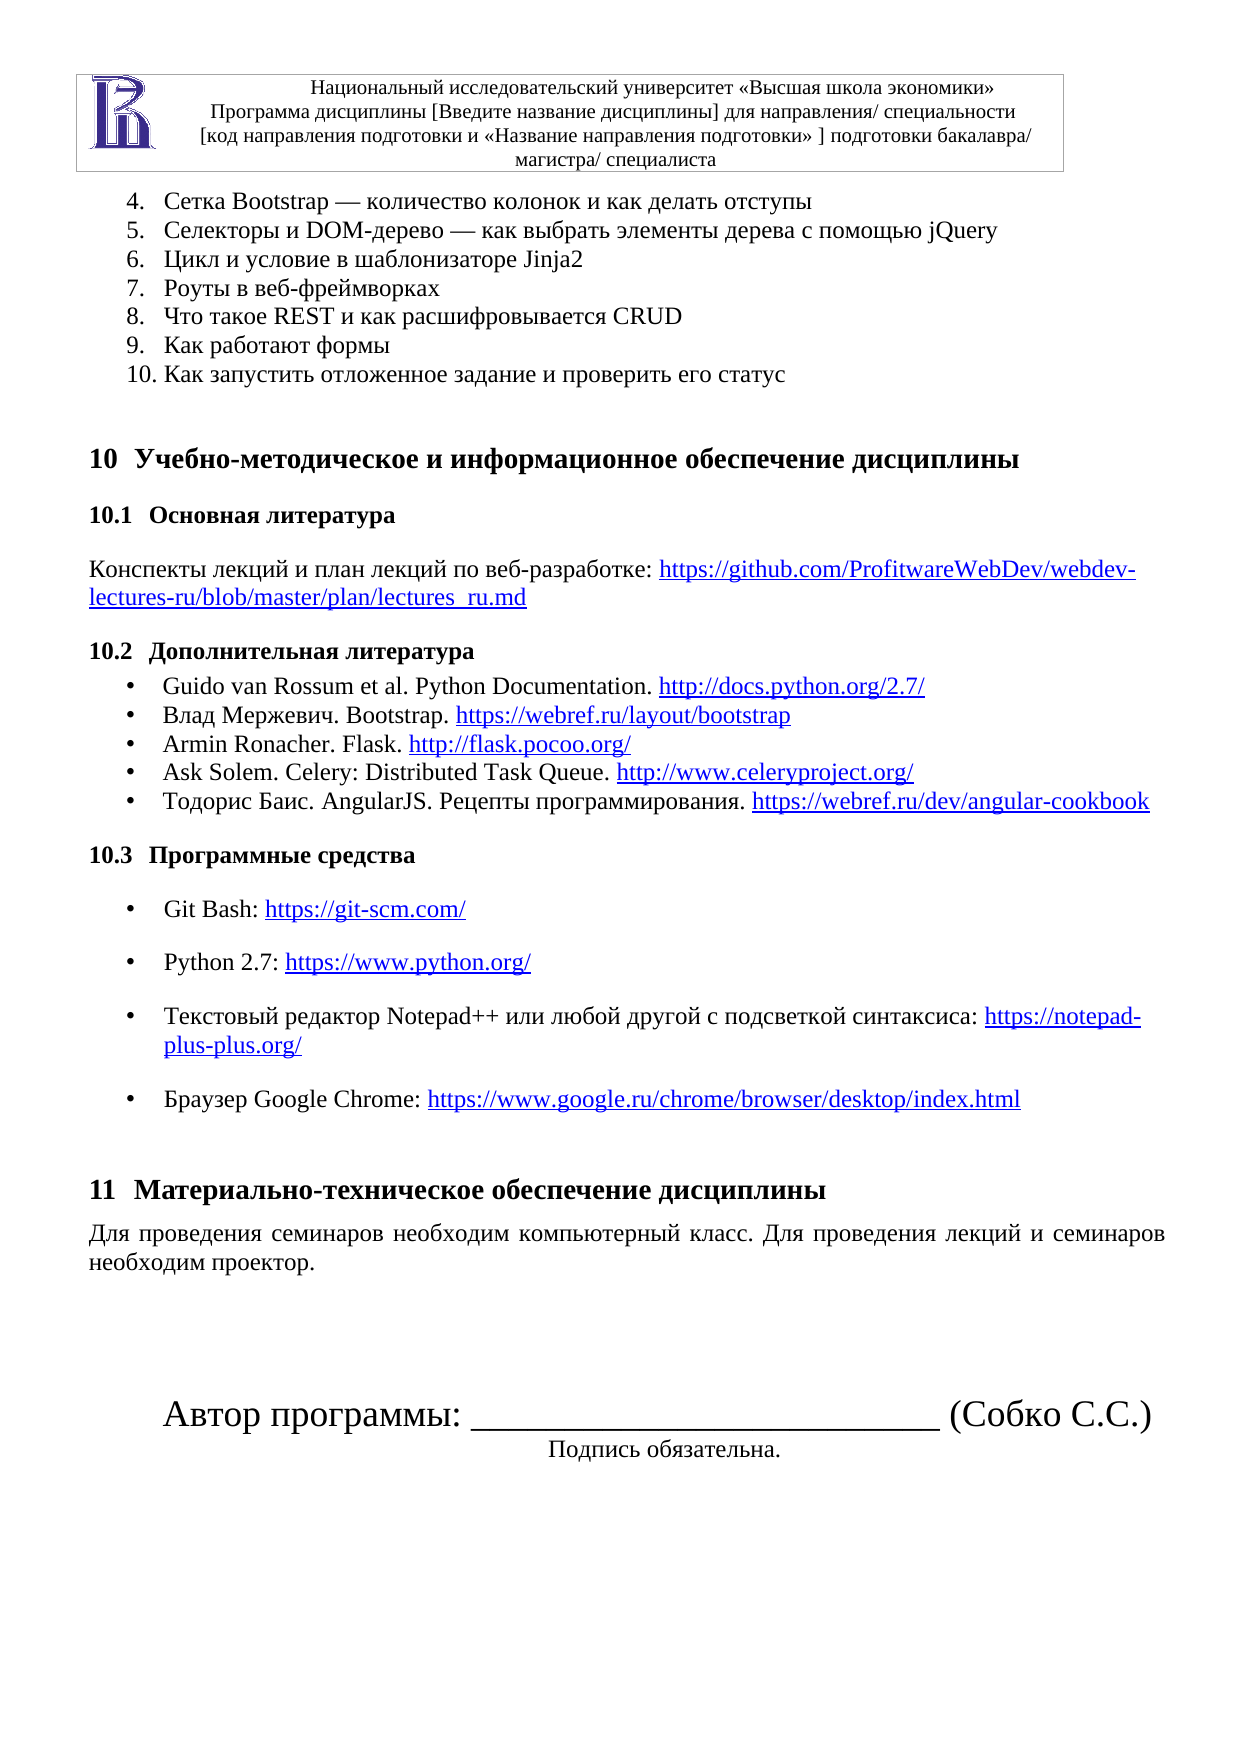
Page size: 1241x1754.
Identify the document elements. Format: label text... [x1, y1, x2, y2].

list Как запустить отложенное задание и проверить его статус [126, 359, 1166, 388]
list Ask Solem. Celery: Distributed Task Queue. http://www.celeryproject.org/ [126, 757, 1166, 786]
list Git Bash: https://git-scm.com/ [126, 894, 1166, 922]
text Конспекты лекций и план лекций по веб-разработке: https://github.com/ProfitwareWebDev/webdev-lectures-ru/blob/master/plan/lectures_ru.md [88, 554, 1166, 611]
text Подпись обязательна. [88, 1434, 1166, 1463]
list Влад Мержевич. Bootstrap. https://webref.ru/layout/bootstrap [126, 700, 1166, 729]
picture [88, 75, 157, 149]
list Роуты в веб-фреймворках [126, 273, 1166, 301]
subtitle Дополнительная литература [88, 636, 1166, 665]
text Автор программы: _________________________ (Собко С.С.) [88, 1391, 1166, 1434]
list Python 2.7: https://www.python.org/ [126, 947, 1166, 976]
subtitle Материально-техническое обеспечение дисциплины [88, 1172, 1166, 1206]
list Guido van Rossum et al. Python Documentation. http://docs.python.org/2.7/ [126, 671, 1166, 700]
list Цикл и условие в шаблонизаторе Jinja2 [126, 244, 1166, 273]
list Сетка Bootstrap — количество колонок и как делать отступы [126, 186, 1166, 215]
list Браузер Google Chrome: https://www.google.ru/chrome/browser/desktop/index.html [126, 1084, 1166, 1112]
subtitle Основная литература [88, 500, 1166, 529]
text Для проведения семинаров необходим компьютерный класс. Для проведения лекций и семинаров необходим проектор. [88, 1218, 1166, 1276]
subtitle Учебно-методическое и информационное обеспечение дисциплины [88, 441, 1166, 475]
list Текстовый редактор Notepad++ или любой другой с подсветкой синтаксиса: https://notepad-plus-plus.org/ [126, 1001, 1166, 1059]
list Armin Ronacher. Flask. http://flask.pocoo.org/ [126, 729, 1166, 757]
list Селекторы и DOM-дерево — как выбрать элементы дерева с помощью jQuery [126, 215, 1166, 244]
subtitle Программные средства [88, 840, 1166, 869]
list Что такое REST и как расшифровывается CRUD [126, 301, 1166, 330]
list Тодорис Баис. AngularJS. Рецепты программирования. https://webref.ru/dev/angular-cookbook [126, 786, 1166, 815]
list Как работают формы [126, 330, 1166, 359]
